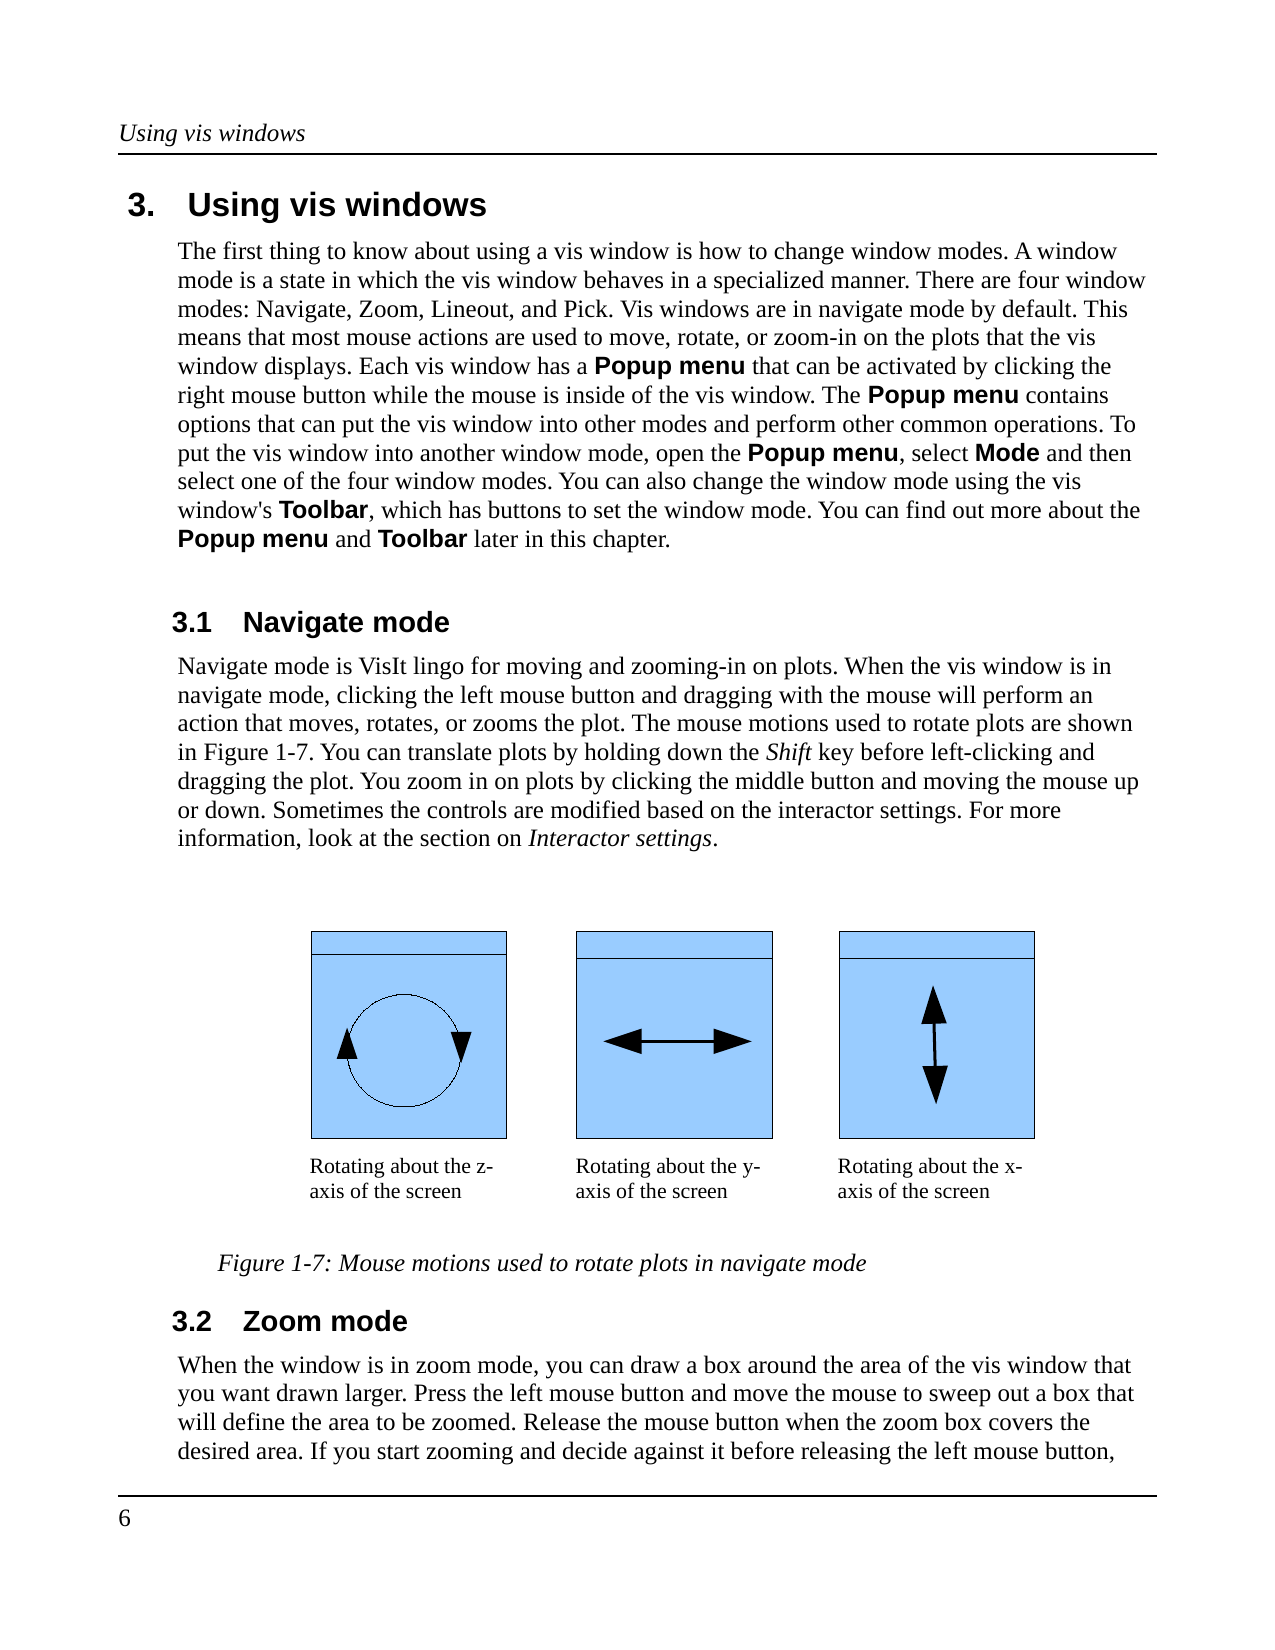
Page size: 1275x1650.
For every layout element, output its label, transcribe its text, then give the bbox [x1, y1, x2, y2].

text Figure 1-7: Mouse motions used to rotate plots in navigate mode [217, 1248, 1117, 1277]
text Navigate mode is VisIt lingo for moving and zooming-in on plots. When the vis window is in navigate mode, clicking the left mouse button and dragging with the mouse will perform an action that moves, rotates, or zooms the plot. The mouse motions used to rotate plots are shown in Figure 1-7. You can translate plots by holding down the Shift key before left-clicking and dragging the plot. You zoom in on plots by clicking the middle button and moving the mouse up or down. Sometimes the controls are modified based on the interactor settings. For more information, look at the section on Interactor settings. [177, 651, 1157, 852]
subtitle Zoom mode [163, 904, 1157, 1337]
text Navigate mode is VisIt lingo for moving and zooming-in on plots. When the vis window is in navigate mode, clicking the left mouse button and dragging with the mouse will perform an action that moves, rotates, or zooms the plot. The mouse motions used to rotate plots are shown in Figure 1-7. You can translate plots by holding down the Shift key before left-clicking and dragging the plot. You zoom in on plots by clicking the middle button and moving the mouse up or down. Sometimes the controls are modified based on the interactor settings. For more information, look at the section on Interactor settings. [217, 864, 1117, 1248]
subtitle Using vis windows [118, 185, 1157, 224]
subtitle Navigate mode [163, 605, 1157, 638]
text The first thing to know about using a vis window is how to change window modes. A window mode is a state in which the vis window behaves in a specialized manner. There are four window modes: Navigate, Zoom, Lineout, and Pick. Vis windows are in navigate mode by default. This means that most mouse actions are used to move, rotate, or zoom-in on the plots that the vis window displays. Each vis window has a Popup menu that can be activated by clicking the right mouse button while the mouse is inside of the vis window. The Popup menu contains options that can put the vis window into other modes and perform other common operations. To put the vis window into another window mode, open the Popup menu, select Mode and then select one of the four window modes. You can also change the window mode using the vis window's Toolbar, which has buttons to set the window mode. You can find out more about the Popup menu and Toolbar later in this chapter. [177, 236, 1157, 553]
text When the window is in zoom mode, you can draw a box around the area of the vis window that you want drawn larger. Press the left mouse button and move the mouse to sweep out a box that will define the area to be zoomed. Release the mouse button when the zoom box covers the desired area. If you start zooming and decide against it before releasing the left mouse button, [177, 1350, 1157, 1465]
